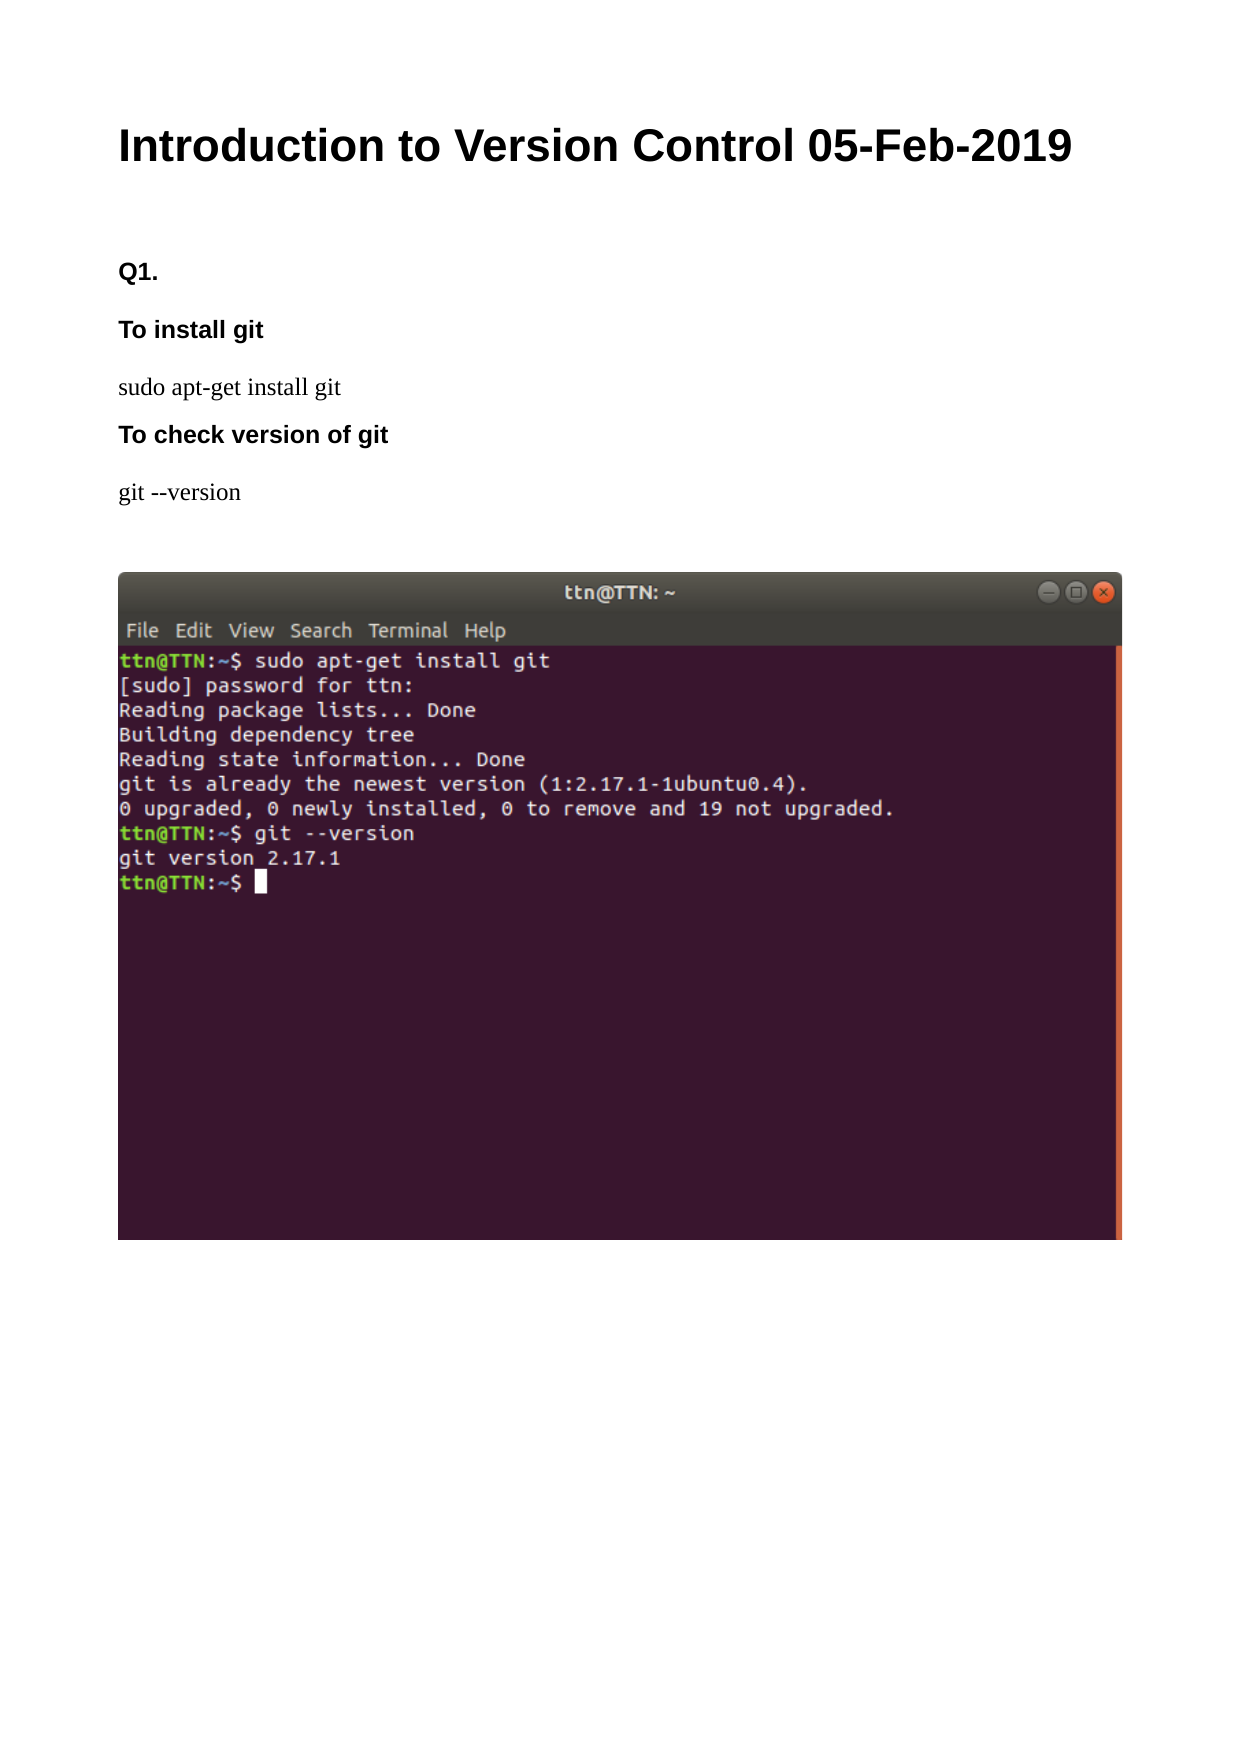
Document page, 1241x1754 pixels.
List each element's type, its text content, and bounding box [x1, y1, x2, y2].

text To install git [118, 314, 1122, 343]
text Introduction to Version Control 05-Feb-2019 [118, 118, 1122, 171]
text To check version of git [118, 420, 1122, 448]
text git --version [118, 477, 1122, 506]
picture [118, 572, 1123, 1240]
text Q1. [118, 257, 1122, 286]
text sudo apt-get install git [118, 372, 1122, 401]
